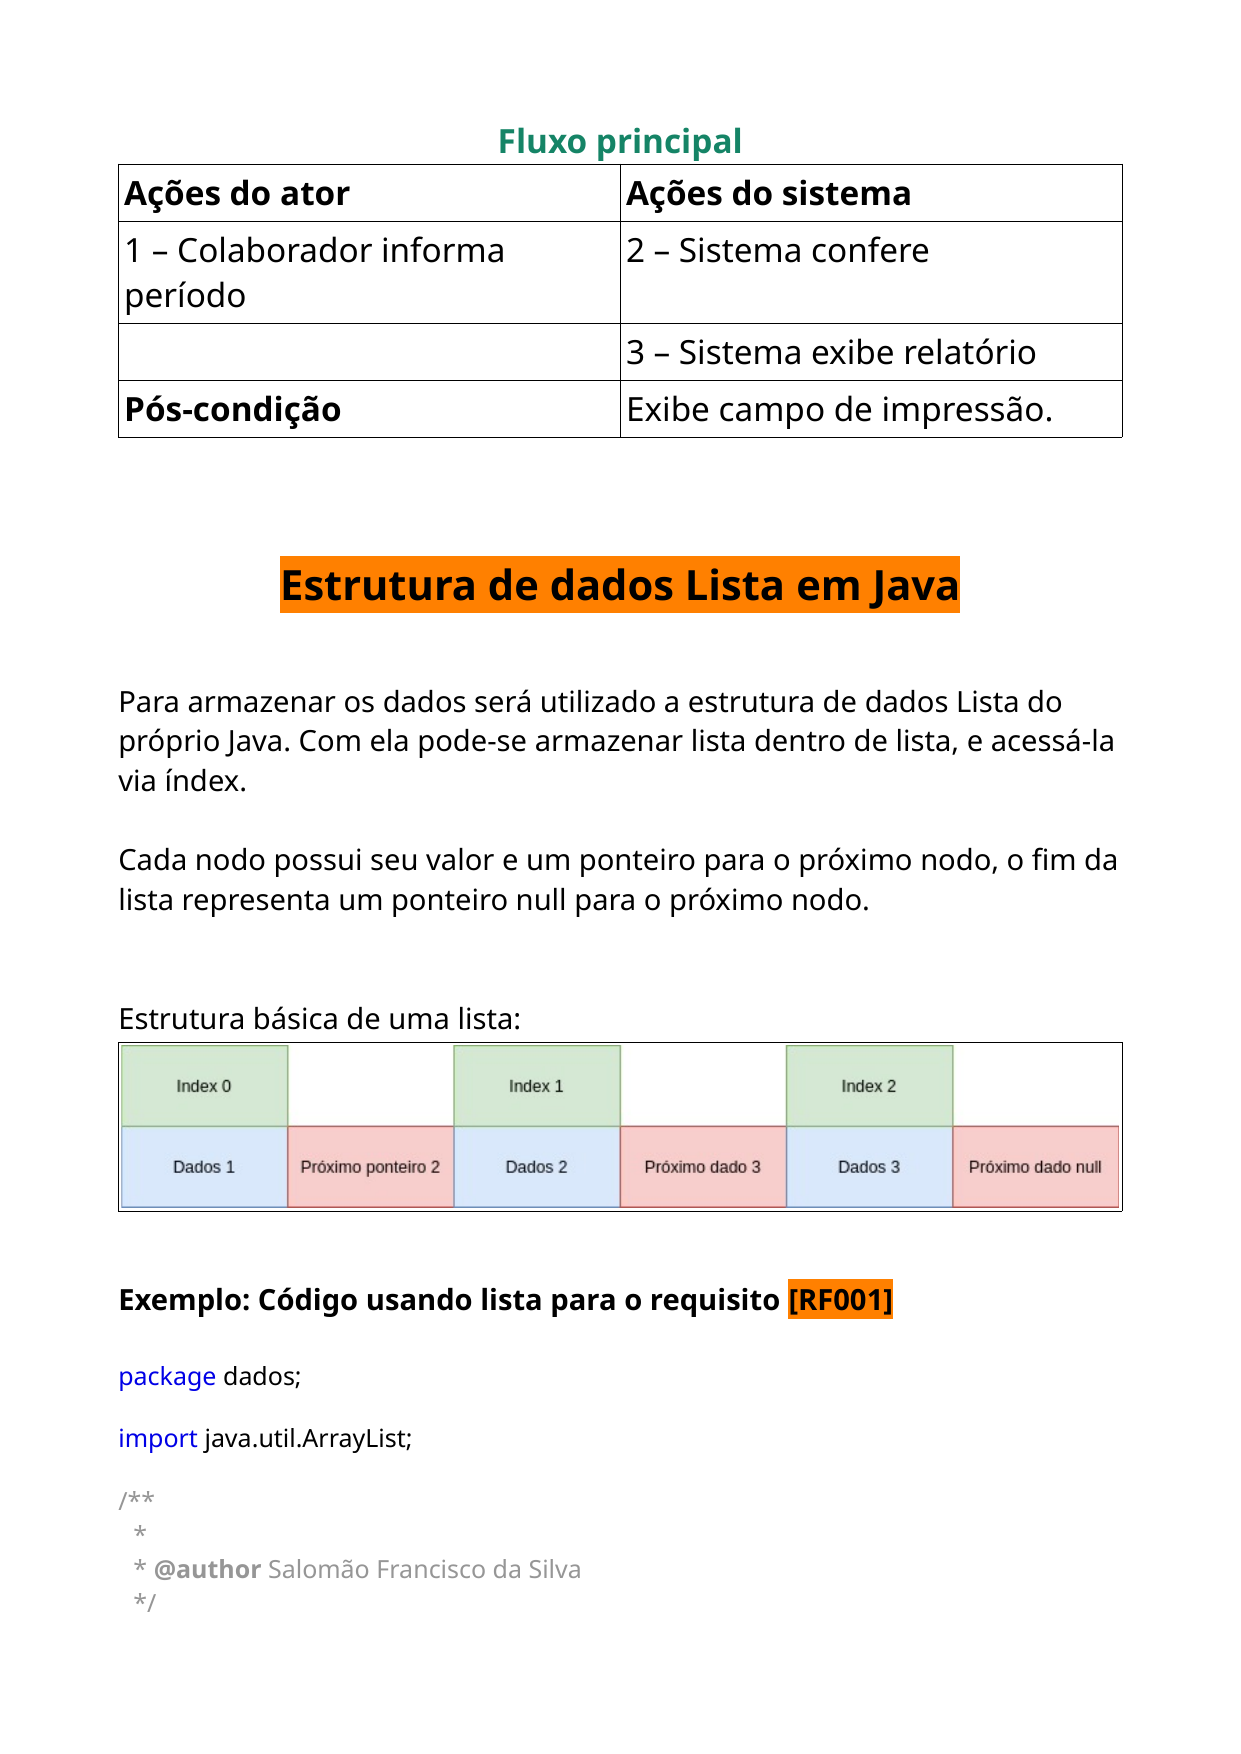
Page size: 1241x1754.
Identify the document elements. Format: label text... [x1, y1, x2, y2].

table_header Ações do sistema [621, 165, 1122, 221]
table_cell 2 – Sistema confere [621, 222, 1122, 323]
table_header Ações do ator [119, 165, 620, 221]
text Exemplo: Código usando lista para o requisito [RF001] [118, 1279, 1122, 1319]
text /** [118, 1483, 1122, 1517]
picture [121, 1045, 1119, 1208]
text */ [118, 1586, 1122, 1620]
text Cada nodo possui seu valor e um ponteiro para o próximo nodo, o fim da lista representa um ponteiro null para o próximo nodo. [118, 840, 1122, 919]
text package dados; [118, 1358, 1122, 1393]
text Fluxo principal [118, 118, 1122, 163]
text Estrutura de dados Lista em Java [118, 556, 1122, 613]
table_cell 1 – Colaborador informa período [119, 222, 620, 323]
table_cell [119, 324, 620, 380]
table_cell Pós-condição [119, 381, 620, 437]
text * @author Salomão Francisco da Silva [118, 1552, 1122, 1586]
text Estrutura básica de uma lista: [118, 998, 1122, 1038]
table_cell Exibe campo de impressão. [621, 381, 1122, 437]
text Para armazenar os dados será utilizado a estrutura de dados Lista do próprio Java. Com ela pode-se armazenar lista dentro de lista, e acessá-la via índex. [118, 681, 1122, 800]
text import java.util.ArrayList; [118, 1421, 1122, 1455]
table_cell 3 – Sistema exibe relatório [621, 324, 1122, 380]
text * [118, 1517, 1122, 1552]
